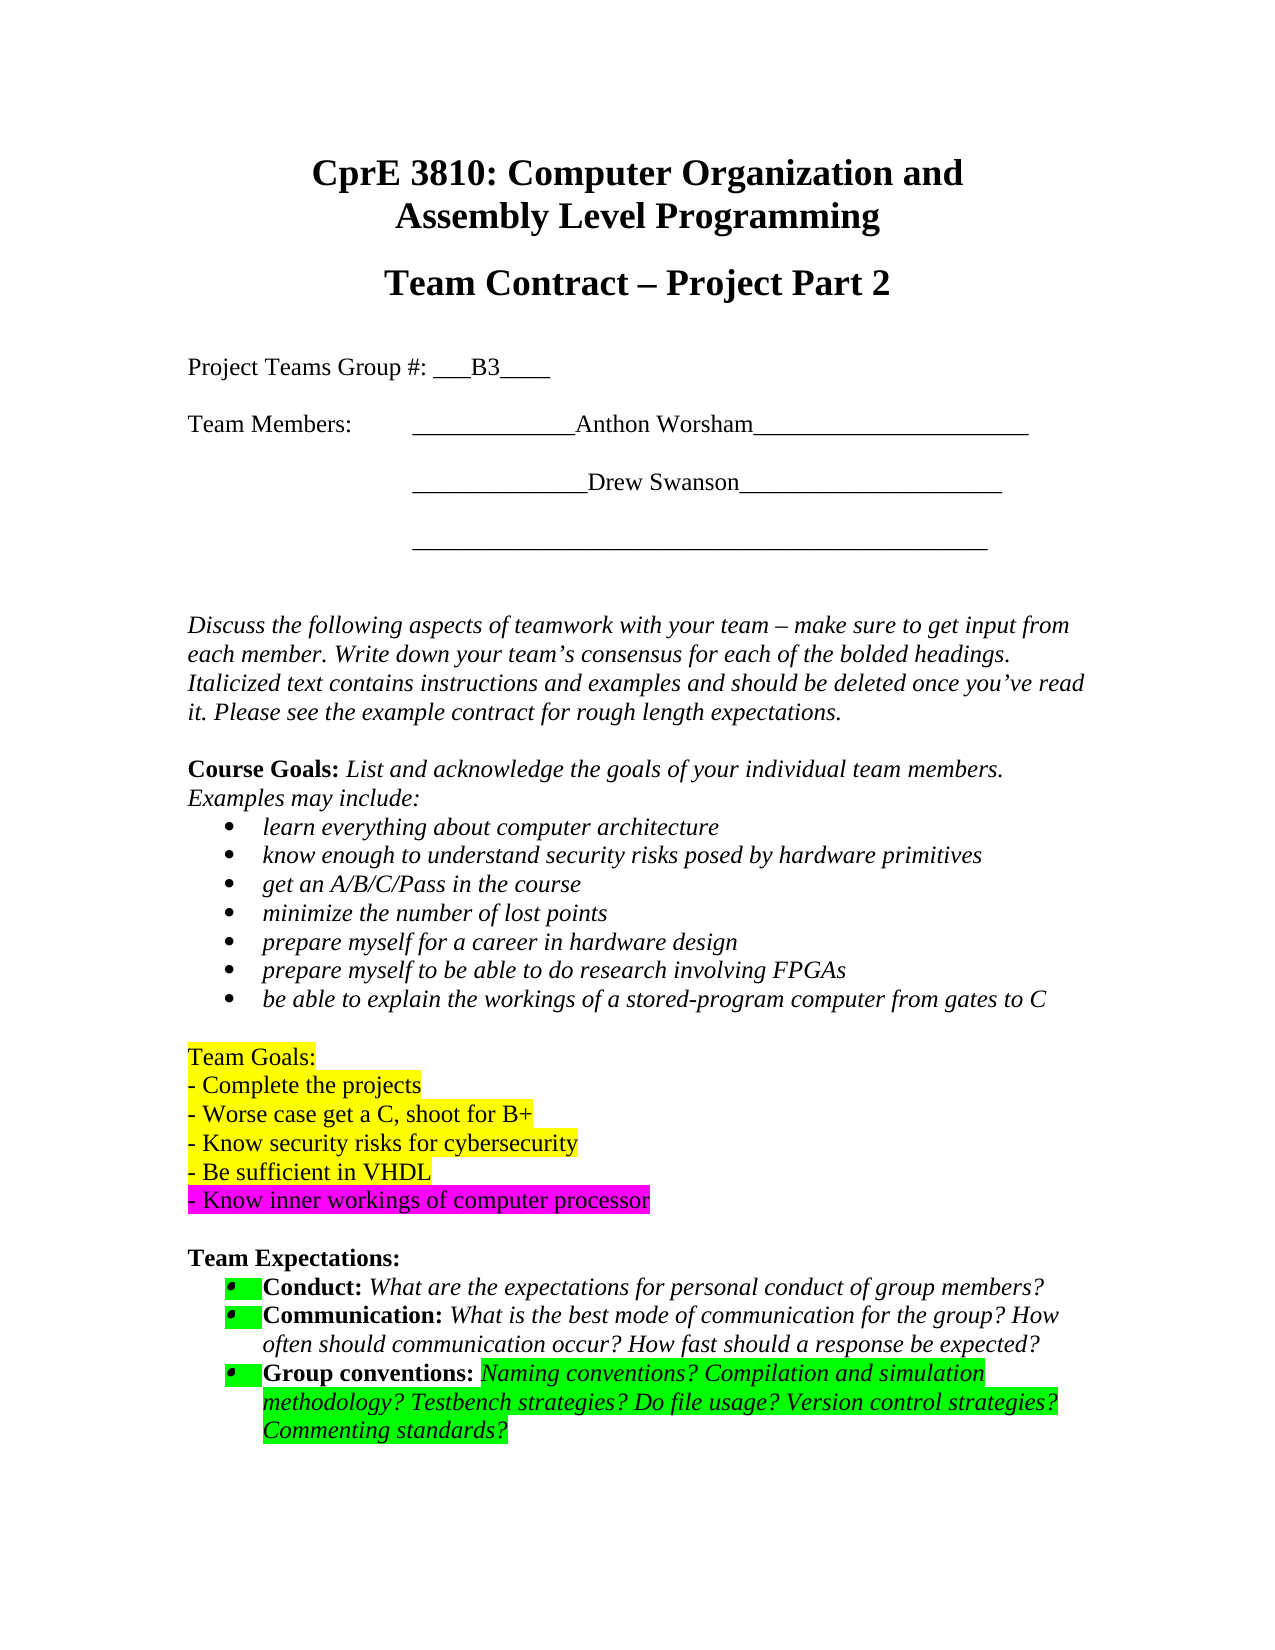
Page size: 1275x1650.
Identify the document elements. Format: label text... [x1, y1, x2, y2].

list learn everything about computer architecture [225, 812, 1087, 840]
text Course Goals: List and acknowledge the goals of your individual team members. Examples may include: [187, 754, 1087, 812]
list prepare myself for a career in hardware design [225, 927, 1087, 955]
list Conduct: What are the expectations for personal conduct of group members? [225, 1272, 1087, 1300]
list minimize the number of lost points [225, 898, 1087, 927]
subtitle Assembly Level Programming [187, 193, 1087, 236]
list get an A/B/C/Pass in the course [225, 869, 1087, 898]
subtitle CprE 3810: Computer Organization and [187, 150, 1087, 193]
list Group conventions: Naming conventions? Compilation and simulation methodology? Testbench strategies? Do file usage? Version control strategies? Commenting standards? [225, 1358, 1087, 1444]
subtitle Team Contract – Project Part 2 [187, 260, 1087, 303]
text - Worse case get a C, shoot for B+ [187, 1099, 1087, 1128]
text - Know security risks for cybersecurity [187, 1128, 1087, 1157]
text Project Teams Group #: ___B3____ [187, 352, 1087, 380]
list know enough to understand security risks posed by hardware primitives [225, 840, 1087, 869]
list be able to explain the workings of a stored-program computer from gates to C [225, 984, 1087, 1013]
text ______________________________________________ [187, 524, 1087, 553]
list Communication: What is the best mode of communication for the group? How often should communication occur? How fast should a response be expected? [225, 1300, 1087, 1358]
text Team Expectations: [187, 1243, 1087, 1272]
text Team Members: _____________Anthon Worsham______________________ [187, 409, 1087, 438]
text ______________Drew Swanson_____________________ [187, 467, 1087, 495]
text Team Goals: [187, 1042, 1087, 1070]
list prepare myself to be able to do research involving FPGAs [225, 955, 1087, 984]
text - Be sufficient in VHDL [187, 1157, 1087, 1185]
text - Complete the projects [187, 1070, 1087, 1099]
text - Know inner workings of computer processor [187, 1185, 1087, 1214]
text Discuss the following aspects of teamwork with your team – make sure to get input from each member. Write down your team’s consensus for each of the bolded headings. Italicized text contains instructions and examples and should be deleted once you’ve read it. Please see the example contract for rough length expectations. [187, 610, 1087, 725]
